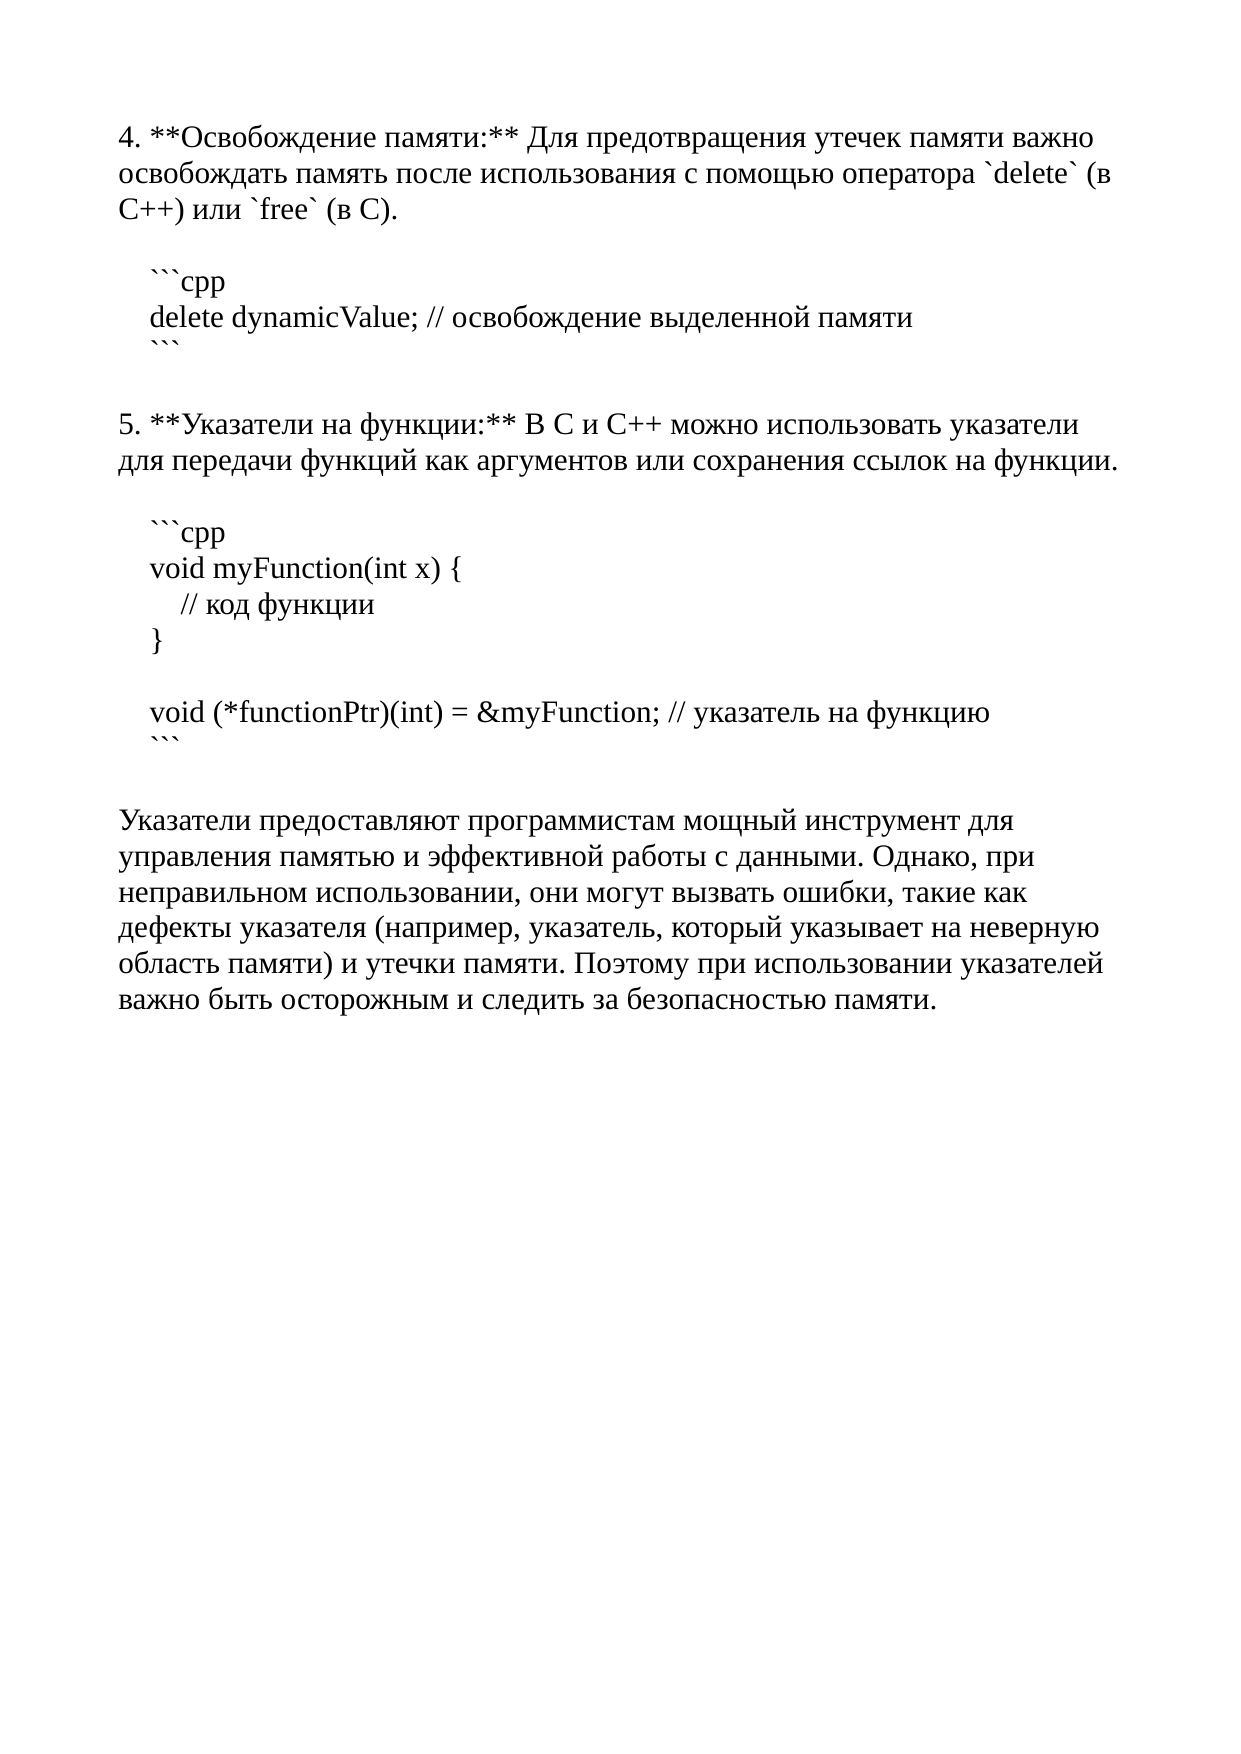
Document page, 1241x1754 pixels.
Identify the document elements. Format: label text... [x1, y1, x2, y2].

text void (*functionPtr)(int) = &myFunction; // указатель на функцию [118, 693, 1122, 729]
text ``` [118, 334, 1122, 370]
text Указатели предоставляют программистам мощный инструмент для управления памятью и эффективной работы с данными. Однако, при неправильном использовании, они могут вызвать ошибки, такие как дефекты указателя (например, указатель, который указывает на неверную область памяти) и утечки памяти. Поэтому при использовании указателей важно быть осторожным и следить за безопасностью памяти. [118, 801, 1122, 1017]
text ```cpp [118, 513, 1122, 549]
text 4. **Освобождение памяти:** Для предотвращения утечек памяти важно освобождать память после использования с помощью оператора `delete` (в C++) или `free` (в C). [118, 118, 1122, 226]
text ``` [118, 729, 1122, 765]
text } [118, 621, 1122, 657]
text delete dynamicValue; // освобождение выделенной памяти [118, 298, 1122, 334]
text void myFunction(int x) { [118, 549, 1122, 585]
text 5. **Указатели на функции:** В C и C++ можно использовать указатели для передачи функций как аргументов или сохранения ссылок на функции. [118, 406, 1122, 477]
text // код функции [118, 585, 1122, 621]
text ```cpp [118, 262, 1122, 298]
